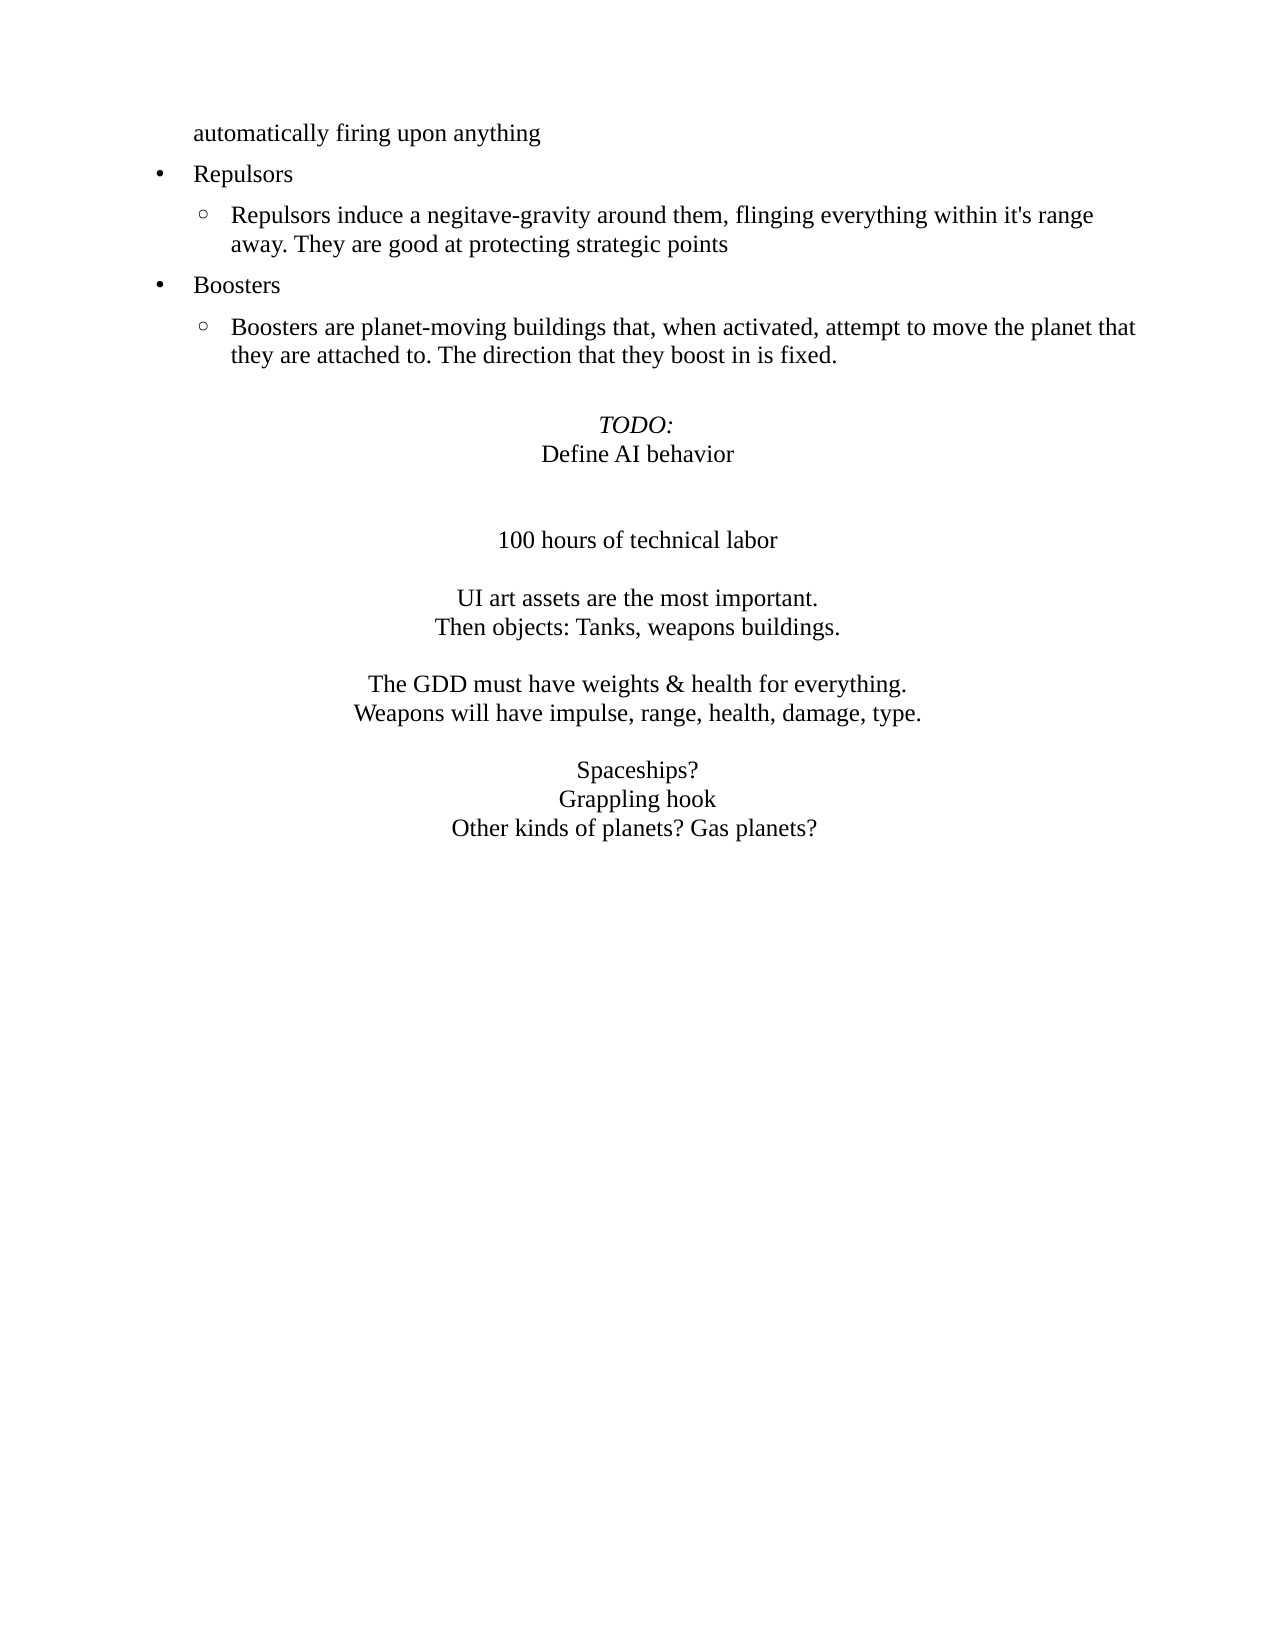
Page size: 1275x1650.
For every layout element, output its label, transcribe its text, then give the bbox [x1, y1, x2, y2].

list Boosters [156, 271, 1157, 299]
text 100 hours of technical labor [118, 526, 1157, 554]
text Weapons will have impulse, range, health, damage, type. [118, 698, 1157, 727]
text Other kinds of planets? Gas planets? [118, 813, 1157, 842]
text TODO: [118, 411, 1157, 439]
text Spaceships? [118, 756, 1157, 784]
text Then objects: Tanks, weapons buildings. [118, 612, 1157, 641]
list Repulsors induce a negitave-gravity around them, flinging everything within it's range away. They are good at protecting strategic points [193, 201, 1157, 258]
text Grappling hook [118, 784, 1157, 813]
text The GDD must have weights & health for everything. [118, 669, 1157, 698]
list automatically firing upon anything [156, 118, 1157, 147]
text Define AI behavior [118, 439, 1157, 468]
list Repulsors [156, 159, 1157, 188]
list Boosters are planet-moving buildings that, when activated, attempt to move the planet that they are attached to. The direction that they boost in is fixed. [193, 312, 1157, 369]
text UI art assets are the most important. [118, 583, 1157, 612]
